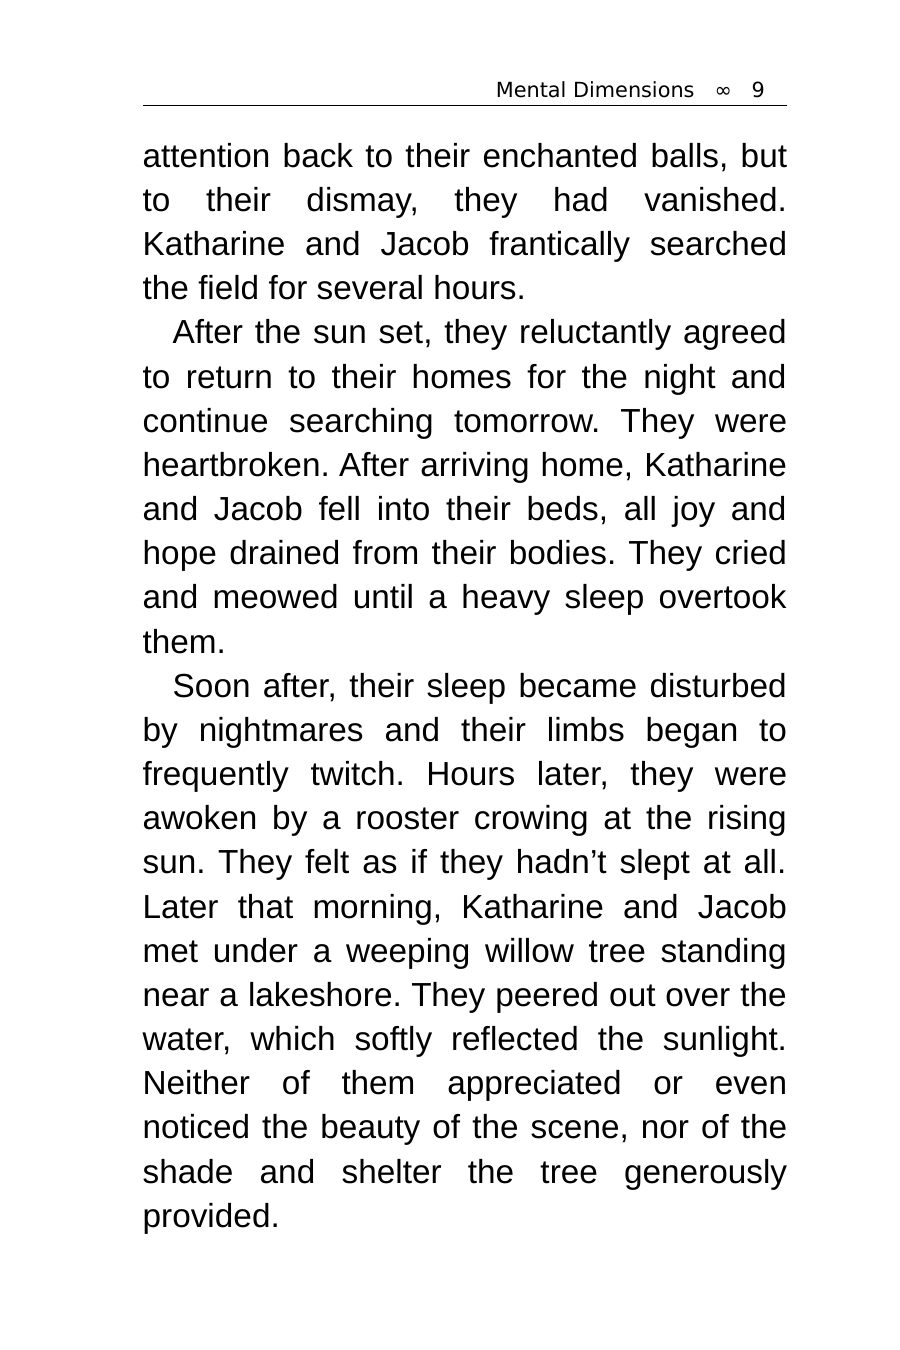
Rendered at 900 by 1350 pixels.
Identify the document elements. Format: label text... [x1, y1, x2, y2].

text attention back to their enchanted balls, but to their dismay, they had vanished. Katharine and Jacob frantically searched the field for several hours. [142, 136, 787, 307]
text Soon after, their sleep became disturbed by nightmares and their limbs began to frequently twitch. Hours later, they were awoken by a rooster crowing at the rising sun. They felt as if they hadn’t slept at all. Later that morning, Katharine and Jacob met under a weeping willow tree standing near a lakeshore. They peered out over the water, which softly reflected the sunlight. Neither of them appreciated or even noticed the beauty of the scene, nor of the shade and shelter the tree generously provided. [142, 666, 787, 1234]
text After the sun set, they reluctantly agreed to return to their homes for the night and continue searching tomorrow. They were heartbroken. After arriving home, Katharine and Jacob fell into their beds, all joy and hope drained from their bodies. They cried and meowed until a heavy sleep overtook them. [142, 313, 787, 660]
